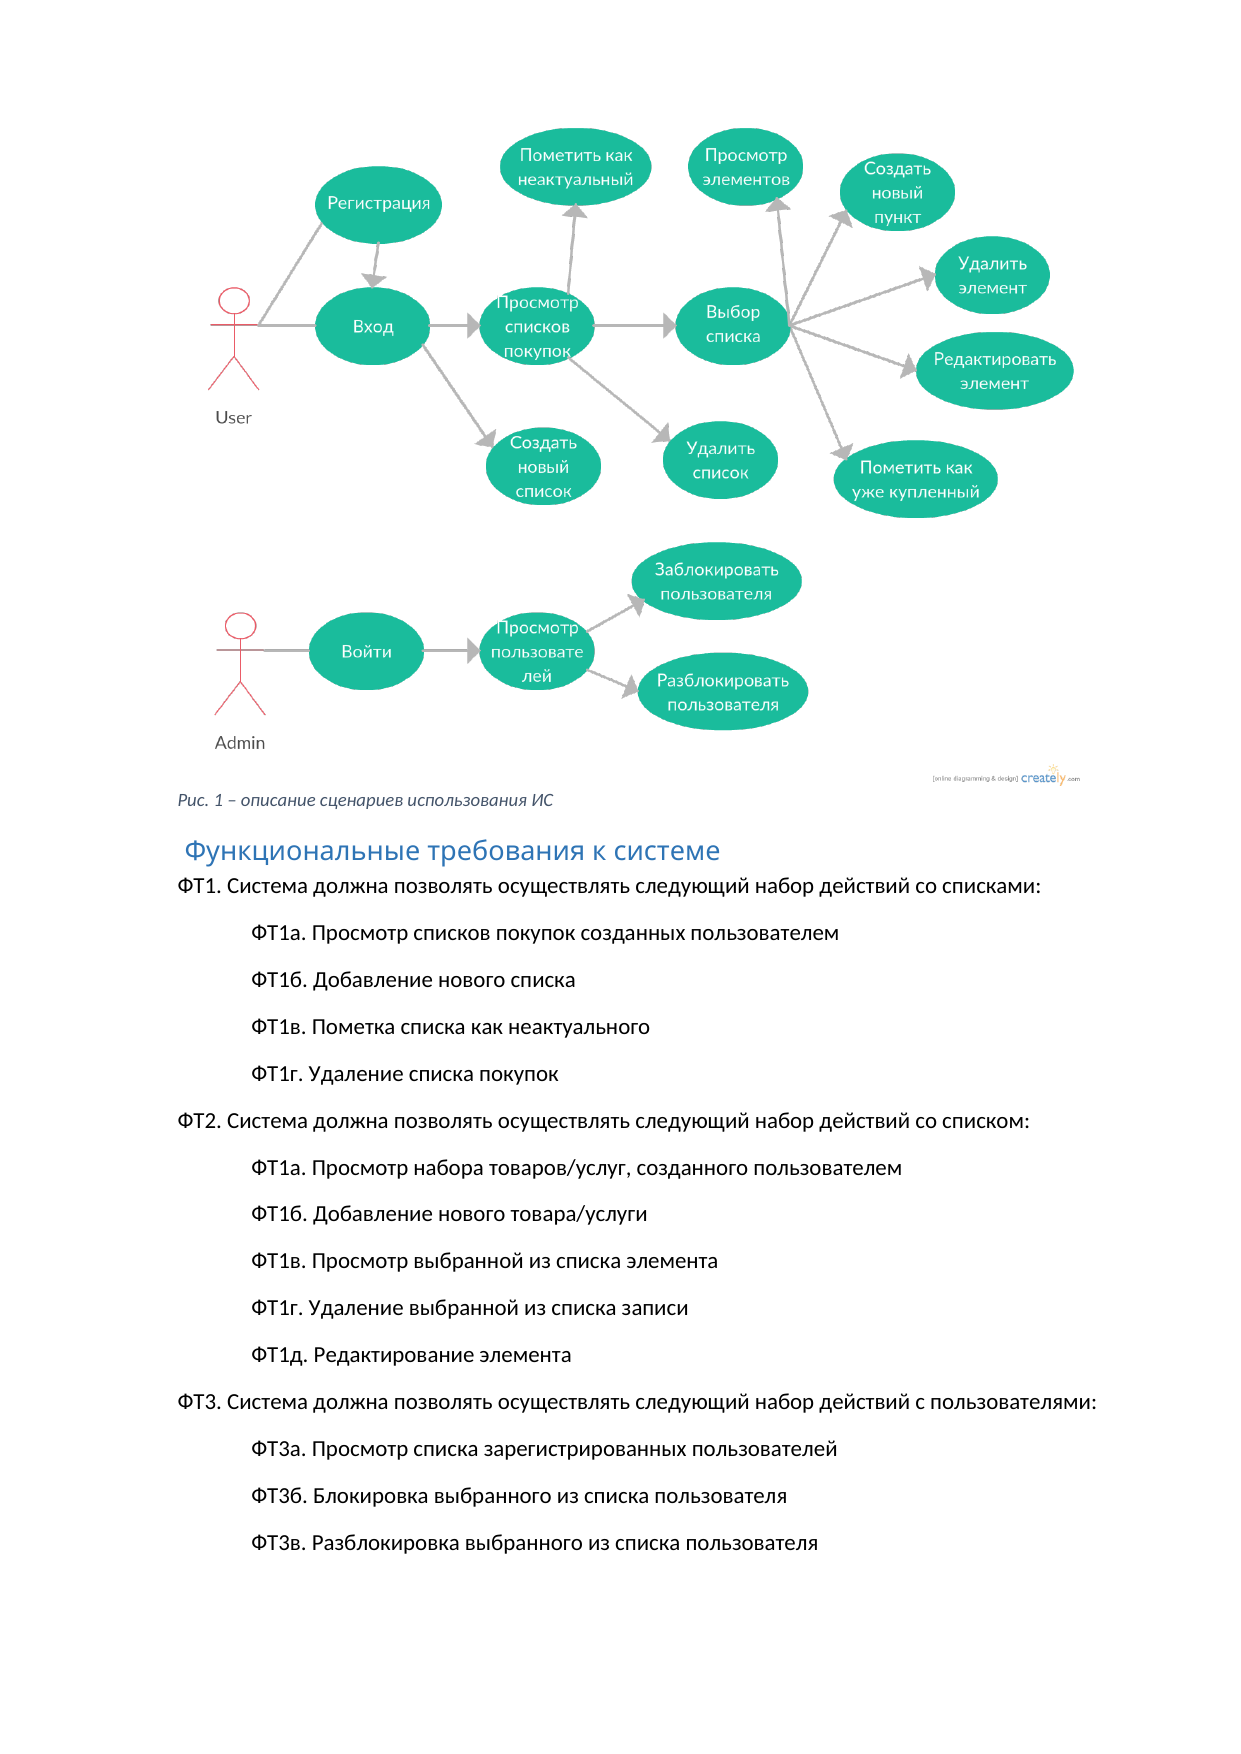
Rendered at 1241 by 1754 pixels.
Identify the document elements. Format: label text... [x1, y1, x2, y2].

text ФТ1в. Просмотр выбранной из списка элемента [177, 1246, 1152, 1274]
text ФТ1б. Добавление нового товара/услуги [177, 1199, 1152, 1227]
text ФТ3в. Разблокировка выбранного из списка пользователя [177, 1528, 1152, 1556]
picture [198, 118, 1083, 788]
text ФТ2. Система должна позволять осуществлять следующий набор действий со списком: [177, 1106, 1152, 1134]
text Рис. 1 – описание сценариев использования ИС [177, 118, 1152, 811]
text ФТ3. Система должна позволять осуществлять следующий набор действий с пользователями: [177, 1387, 1152, 1415]
text ФТ1г. Удаление списка покупок [177, 1059, 1152, 1087]
text ФТ1а. Просмотр набора товаров/услуг, созданного пользователем [177, 1153, 1152, 1181]
text ФТ1. Система должна позволять осуществлять следующий набор действий со списками: [177, 871, 1152, 899]
text ФТ1д. Редактирование элемента [177, 1340, 1152, 1368]
text ФТ1г. Удаление выбранной из списка записи [177, 1293, 1152, 1321]
text ФТ3б. Блокировка выбранного из списка пользователя [177, 1481, 1152, 1509]
text ФТ1б. Добавление нового списка [177, 965, 1152, 993]
text ФТ1а. Просмотр списков покупок созданных пользователем [177, 918, 1152, 946]
text ФТ1в. Пометка списка как неактуального [177, 1012, 1152, 1040]
text ФТ3а. Просмотр списка зарегистрированных пользователей [177, 1434, 1152, 1462]
subtitle Функциональные требования к системе [177, 832, 1152, 868]
